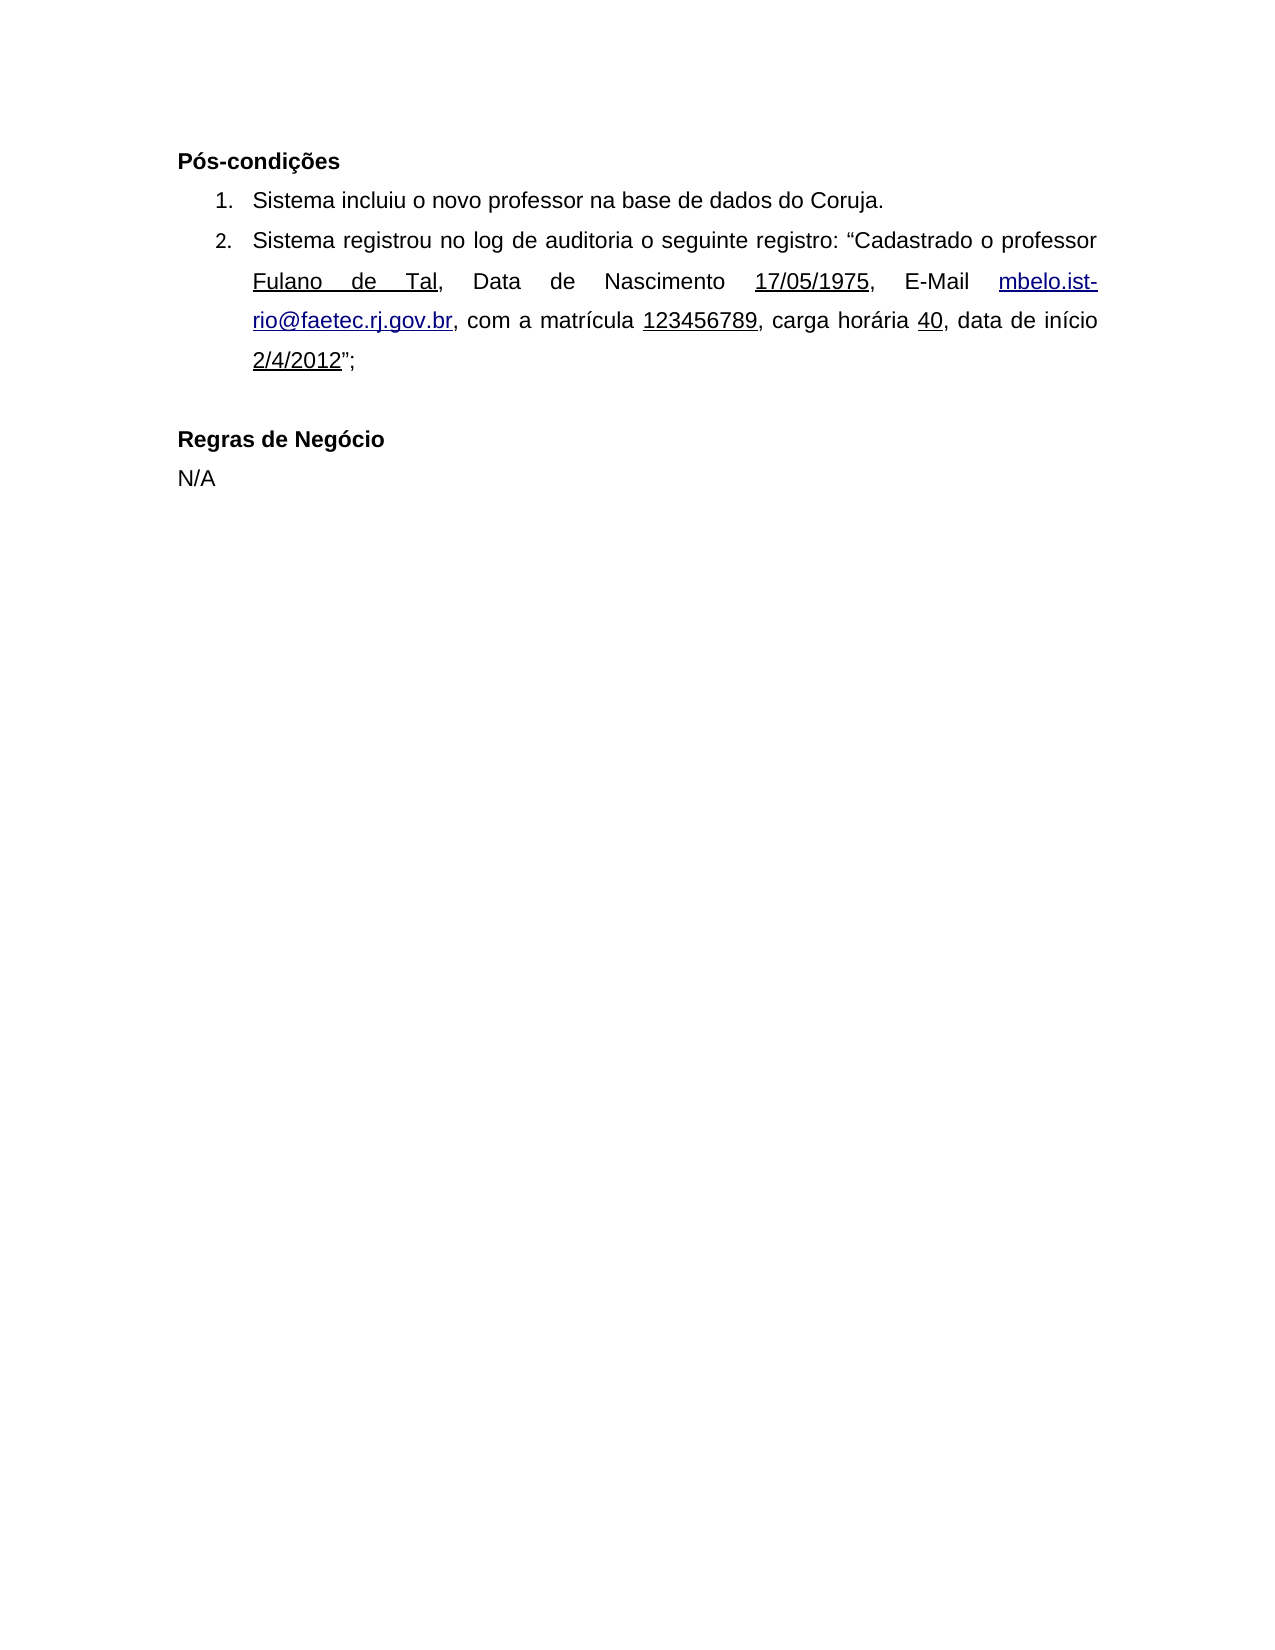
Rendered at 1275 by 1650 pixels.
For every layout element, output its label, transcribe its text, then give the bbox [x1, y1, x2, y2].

list Sistema incluiu o novo professor na base de dados do Coruja. [215, 187, 1098, 213]
text Regras de Negócio [177, 426, 1098, 452]
text N/A [177, 465, 1098, 491]
text Pós-condições [177, 148, 1098, 174]
list Sistema registrou no log de auditoria o seguinte registro: “Cadastrado o professor Fulano de Tal, Data de Nascimento 17/05/1975, E-Mail mbelo.ist-rio@faetec.rj.gov.br, com a matrícula 123456789, carga horária 40, data de início 2/4/2012”; [215, 227, 1098, 373]
